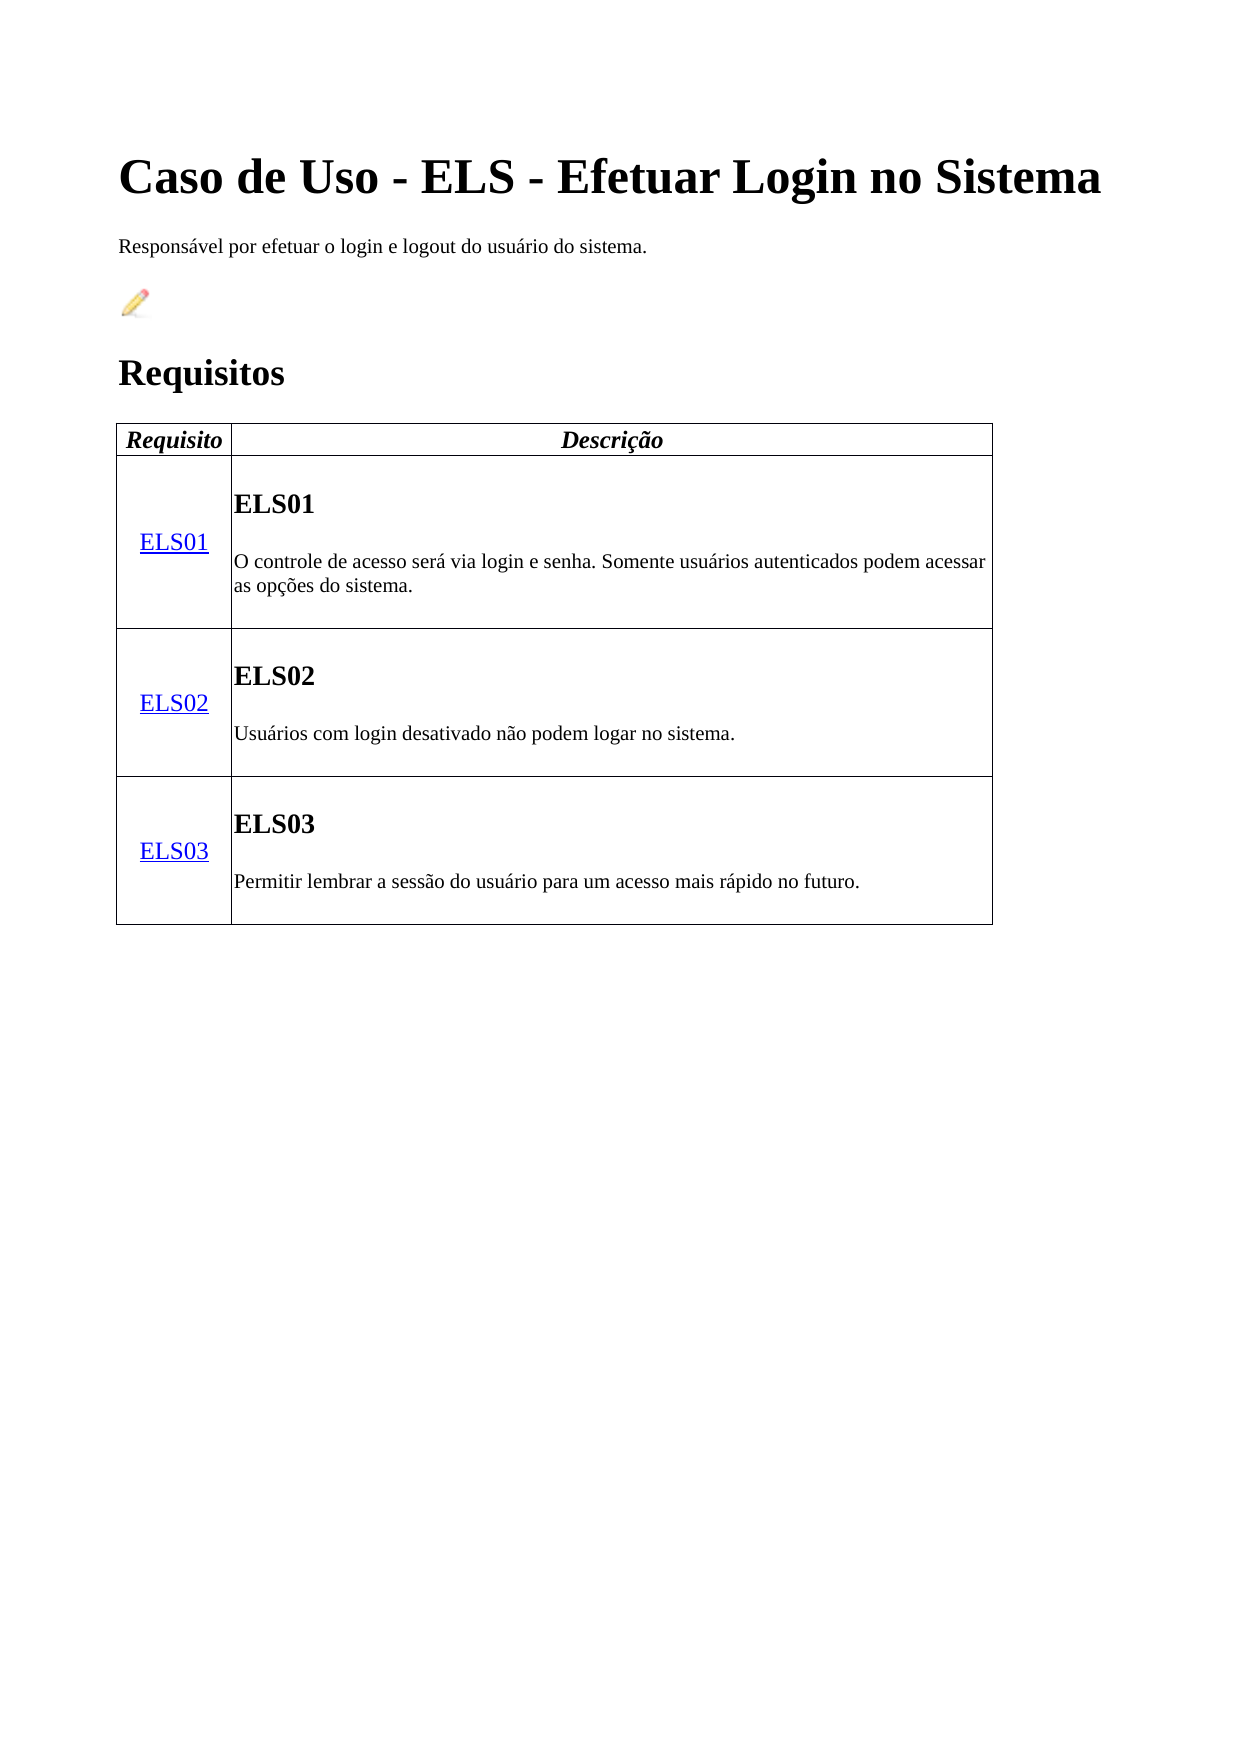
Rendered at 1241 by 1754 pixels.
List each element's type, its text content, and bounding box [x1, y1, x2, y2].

table_cell ELS02 [117, 629, 231, 776]
table_cell ELS02 Usuários com login desativado não podem logar no sistema. [232, 629, 992, 776]
table_cell ELS01 [117, 456, 231, 627]
table_header Descrição [232, 424, 992, 455]
picture [118, 287, 152, 321]
subtitle Requisitos [118, 350, 1122, 393]
table_header Requisito [117, 424, 231, 455]
table_cell ELS01 O controle de acesso será via login e senha. Somente usuários autenticados podem acessar as opções do sistema. [232, 456, 992, 627]
table_cell ELS03 Permitir lembrar a sessão do usuário para um acesso mais rápido no futuro. [232, 777, 992, 924]
subtitle Caso de Uso - ELS - Efetuar Login no Sistema [118, 147, 1122, 205]
table_cell ELS03 [117, 777, 231, 924]
text Responsável por efetuar o login e logout do usuário do sistema. [118, 234, 1122, 258]
